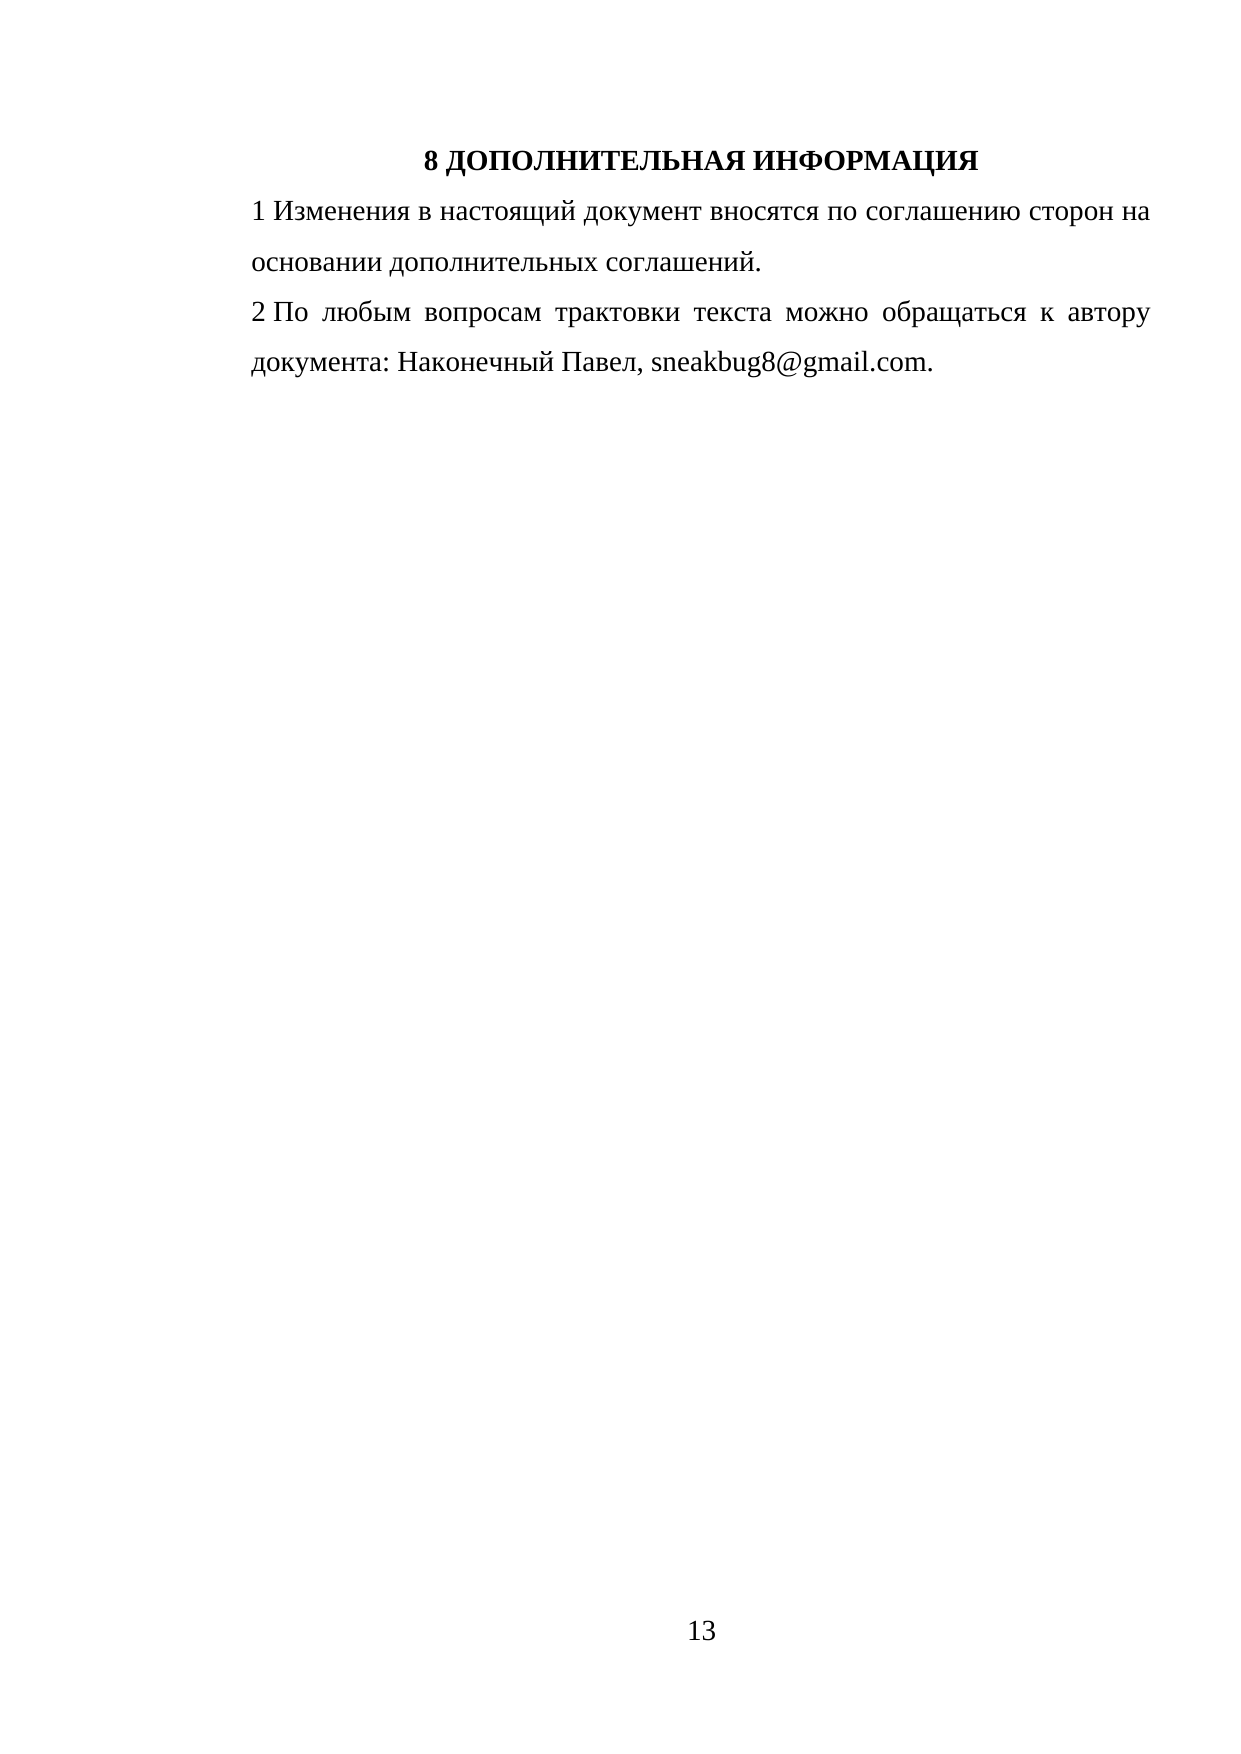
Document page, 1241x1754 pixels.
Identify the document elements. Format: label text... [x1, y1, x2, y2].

subtitle 8 Дополнительная информация [177, 143, 1152, 177]
list По любым вопросам трактовки текста можно обращаться к автору документа: Наконечный Павел, sneakbug8@gmail.com. [251, 294, 1152, 378]
list Изменения в настоящий документ вносятся по соглашению сторон на основании дополнительных соглашений. [251, 193, 1152, 277]
